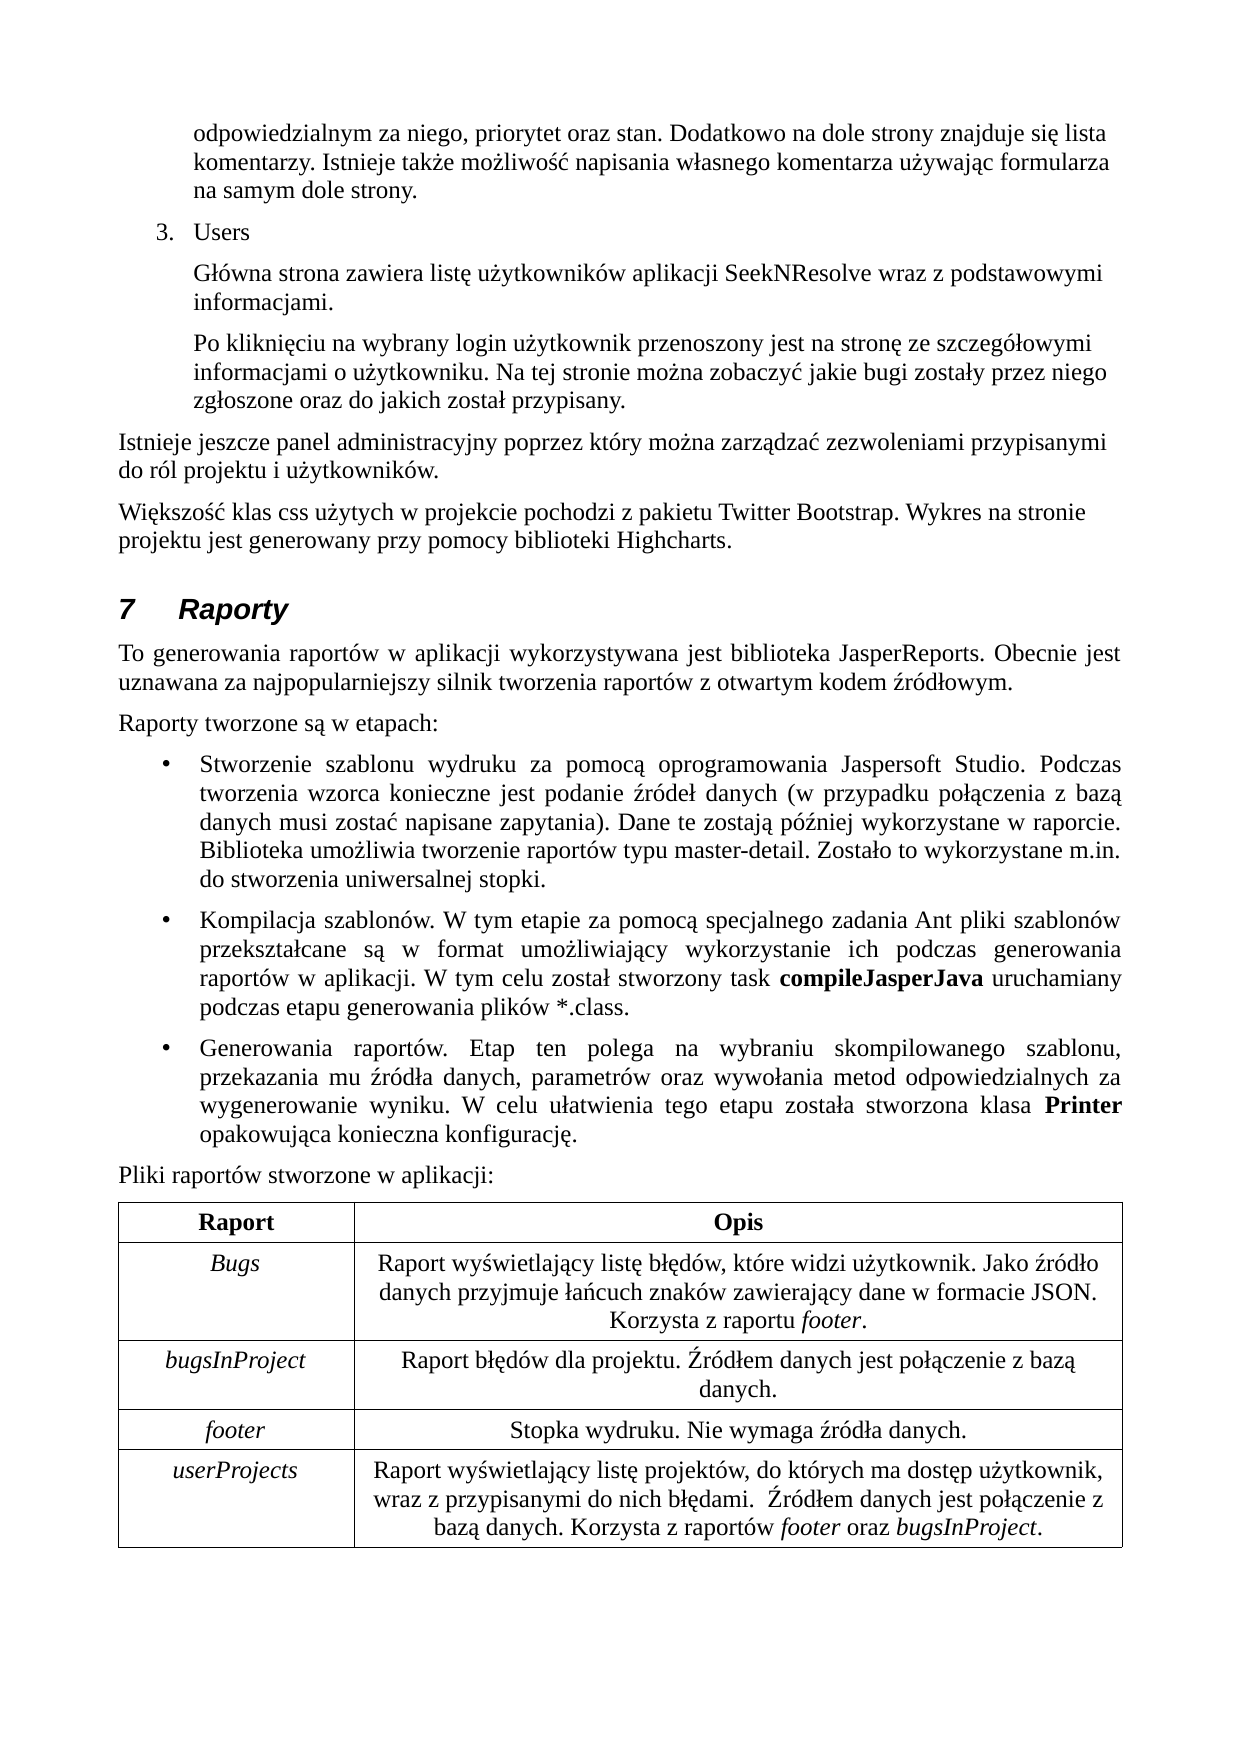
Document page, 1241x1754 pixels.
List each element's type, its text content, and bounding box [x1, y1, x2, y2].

subtitle Raporty [118, 592, 1122, 625]
text Pliki raportów stworzone w aplikacji: [118, 1160, 1122, 1189]
text To generowania raportów w aplikacji wykorzystywana jest biblioteka JasperReports. Obecnie jest uznawana za najpopularniejszy silnik tworzenia raportów z otwartym kodem źródłowym. [118, 638, 1122, 695]
list Kompilacja szablonów. W tym etapie za pomocą specjalnego zadania Ant pliki szablonów przekształcane są w format umożliwiający wykorzystanie ich podczas generowania raportów w aplikacji. W tym celu został stworzony task compileJasperJava uruchamiany podczas etapu generowania plików *.class. [162, 905, 1122, 1020]
table_cell Stopka wydruku. Nie wymaga źródła danych. [355, 1410, 1122, 1449]
table_cell Raport wyświetlający listę błędów, które widzi użytkownik. Jako źródło danych przyjmuje łańcuch znaków zawierający dane w formacie JSON. Korzysta z raportu footer. [355, 1243, 1122, 1340]
table_cell Raport błędów dla projektu. Źródłem danych jest połączenie z bazą danych. [355, 1341, 1122, 1409]
text Większość klas css użytych w projekcie pochodzi z pakietu Twitter Bootstrap. Wykres na stronie projektu jest generowany przy pomocy biblioteki Highcharts. [118, 497, 1122, 554]
list Generowania raportów. Etap ten polega na wybraniu skompilowanego szablonu, przekazania mu źródła danych, parametrów oraz wywołania metod odpowiedzialnych za wygenerowanie wyniku. W celu ułatwienia tego etapu została stworzona klasa Printer opakowująca konieczna konfigurację. [162, 1033, 1122, 1148]
list odpowiedzialnym za niego, priorytet oraz stan. Dodatkowo na dole strony znajduje się lista komentarzy. Istnieje także możliwość napisania własnego komentarza używając formularza na samym dole strony. [156, 118, 1122, 204]
table_cell footer [119, 1410, 354, 1449]
text Raporty tworzone są w etapach: [118, 708, 1122, 737]
list Stworzenie szablonu wydruku za pomocą oprogramowania Jaspersoft Studio. Podczas tworzenia wzorca konieczne jest podanie źródeł danych (w przypadku połączenia z bazą danych musi zostać napisane zapytania). Dane te zostają później wykorzystane w raporcie. Biblioteka umożliwia tworzenie raportów typu master-detail. Zostało to wykorzystane m.in. do stworzenia uniwersalnej stopki. [162, 749, 1122, 893]
list Po kliknięciu na wybrany login użytkownik przenoszony jest na stronę ze szczegółowymi informacjami o użytkowniku. Na tej stronie można zobaczyć jakie bugi zostały przez niego zgłoszone oraz do jakich został przypisany. [156, 328, 1122, 414]
list Users [156, 217, 1122, 246]
table_cell userProjects [119, 1450, 354, 1547]
table_cell Raport wyświetlający listę projektów, do których ma dostęp użytkownik, wraz z przypisanymi do nich błędami. Źródłem danych jest połączenie z bazą danych. Korzysta z raportów footer oraz bugsInProject. [355, 1450, 1122, 1547]
text Istnieje jeszcze panel administracyjny poprzez który można zarządzać zezwoleniami przypisanymi do ról projektu i użytkowników. [118, 427, 1122, 484]
table_header Raport [119, 1203, 354, 1242]
table_header Opis [355, 1203, 1122, 1242]
table_cell bugsInProject [119, 1341, 354, 1409]
list Główna strona zawiera listę użytkowników aplikacji SeekNResolve wraz z podstawowymi informacjami. [156, 258, 1122, 316]
table_cell Bugs [119, 1243, 354, 1340]
